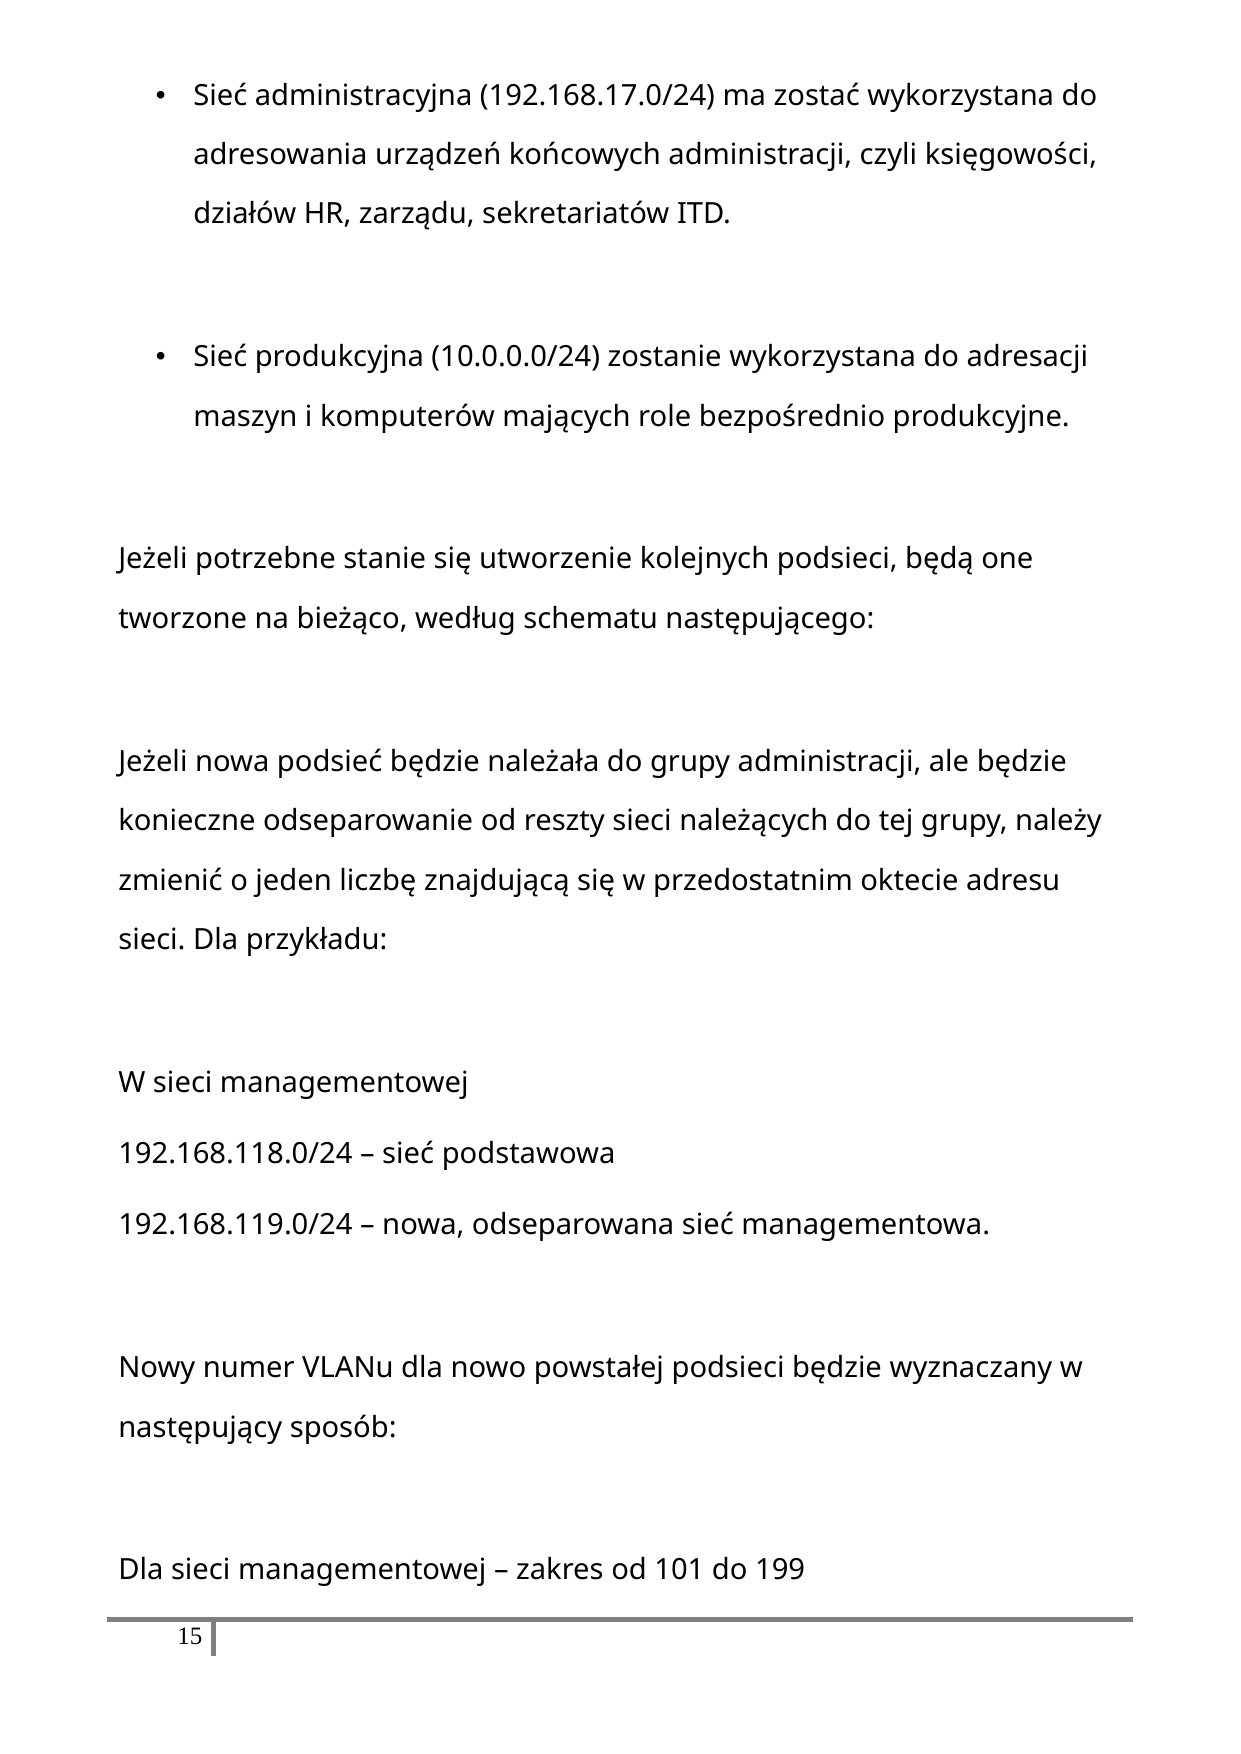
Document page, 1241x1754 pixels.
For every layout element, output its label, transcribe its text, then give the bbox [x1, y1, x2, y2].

list Sieć administracyjna (192.168.17.0/24) ma zostać wykorzystana do adresowania urządzeń końcowych administracji, czyli księgowości, działów HR, zarządu, sekretariatów ITD. [156, 74, 1122, 232]
text Jeżeli nowa podsieć będzie należała do grupy administracji, ale będzie konieczne odseparowanie od reszty sieci należących do tej grupy, należy zmienić o jeden liczbę znajdującą się w przedostatnim oktecie adresu sieci. Dla przykładu: [118, 740, 1122, 958]
text Dla sieci managementowej – zakres od 101 do 199 [118, 1548, 1122, 1588]
text 192.168.119.0/24 – nowa, odseparowana sieć managementowa. [118, 1204, 1122, 1243]
text W sieci managementowej [118, 1061, 1122, 1101]
text Jeżeli potrzebne stanie się utworzenie kolejnych podsieci, będą one tworzone na bieżąco, według schematu następującego: [118, 538, 1122, 637]
text Nowy numer VLANu dla nowo powstałej podsieci będzie wyznaczany w następujący sposób: [118, 1346, 1122, 1446]
list Sieć produkcyjna (10.0.0.0/24) zostanie wykorzystana do adresacji maszyn i komputerów mających role bezpośrednio produkcyjne. [156, 335, 1122, 434]
text 192.168.118.0/24 – sieć podstawowa [118, 1132, 1122, 1172]
